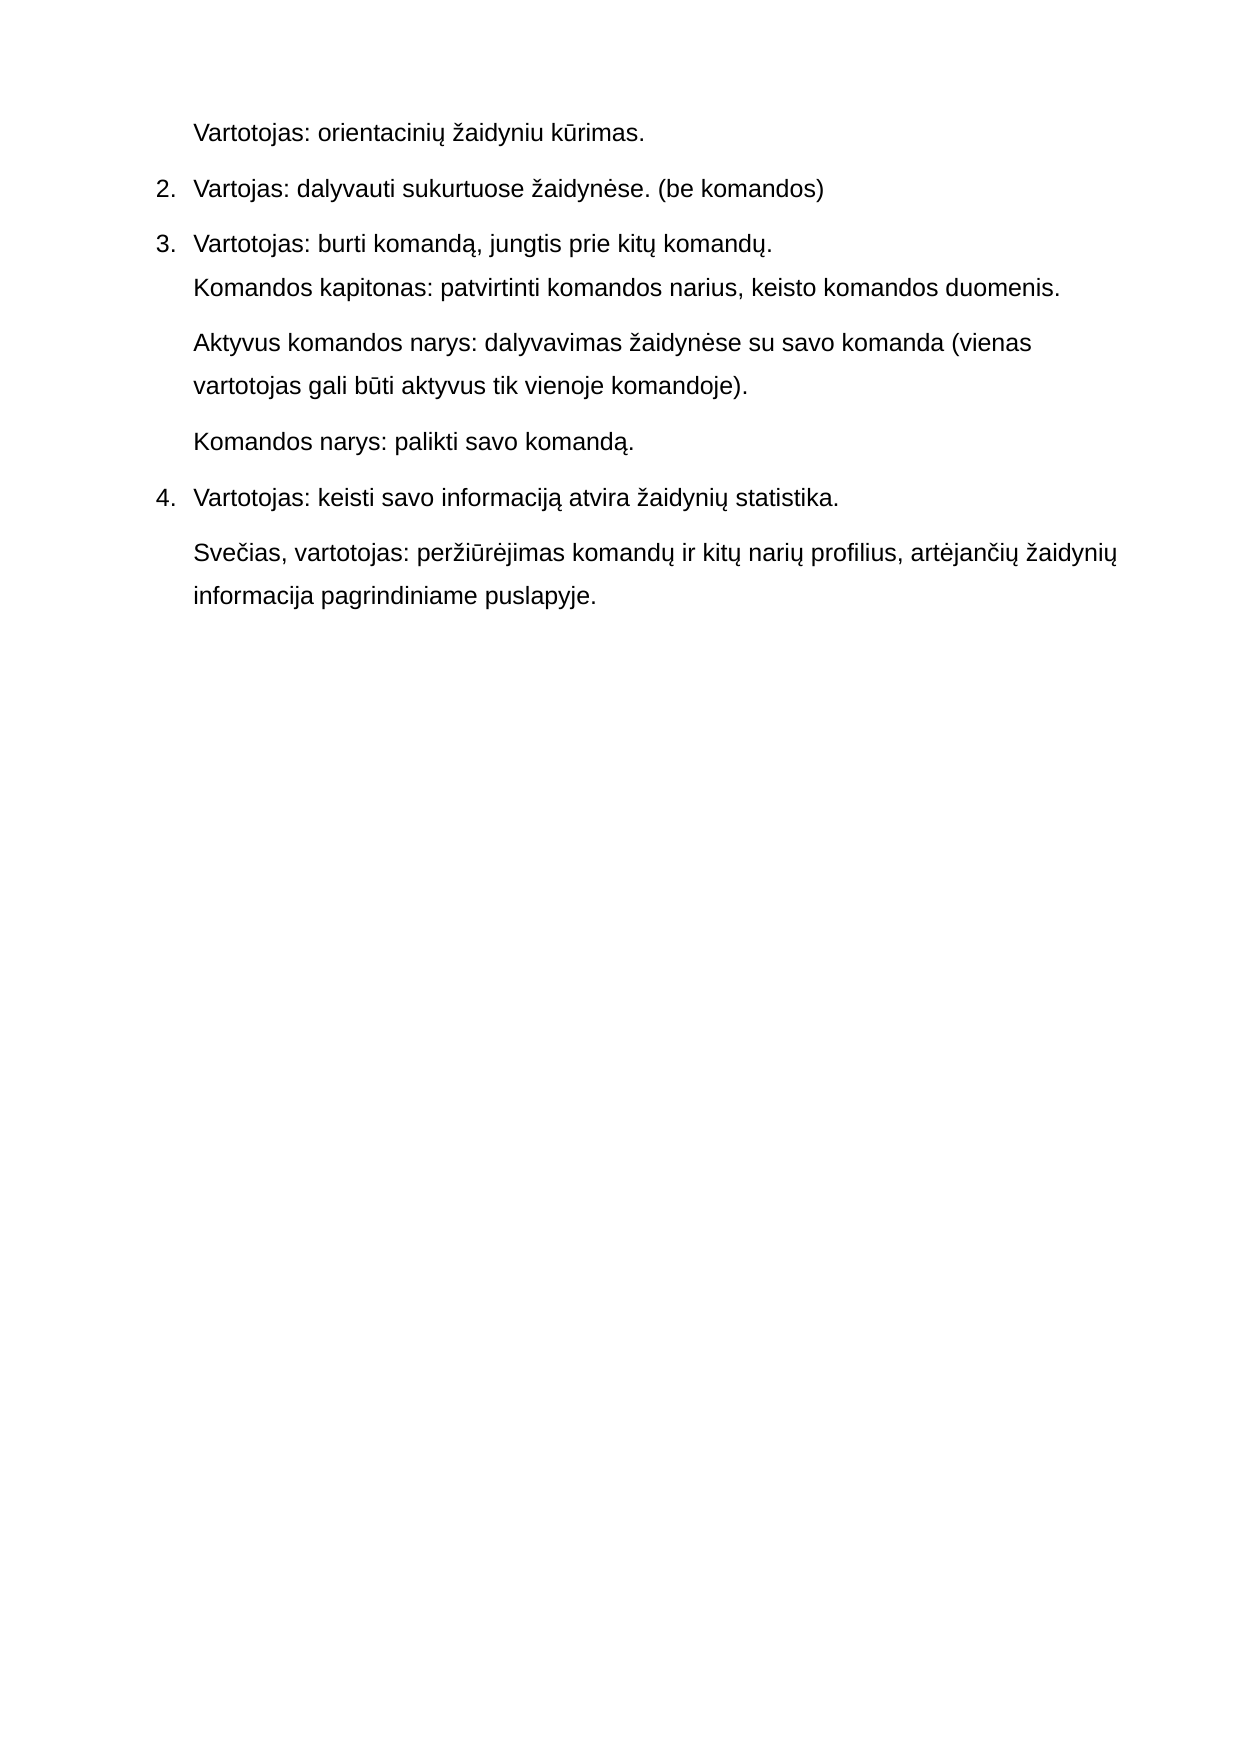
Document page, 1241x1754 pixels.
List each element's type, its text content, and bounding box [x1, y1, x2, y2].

list Komandos narys: palikti savo komandą. [156, 427, 1122, 456]
list Vartojas: dalyvauti sukurtuose žaidynėse. (be komandos) [156, 174, 1122, 202]
list Vartotojas: orientacinių žaidyniu kūrimas. [156, 118, 1122, 147]
list Svečias, vartotojas: peržiūrėjimas komandų ir kitų narių profilius, artėjančių žaidynių informacija pagrindiniame puslapyje. [156, 538, 1122, 610]
list Vartotojas: burti komandą, jungtis prie kitų komandų. Komandos kapitonas: patvirtinti komandos narius, keisto komandos duomenis. [156, 229, 1122, 301]
list Vartotojas: keisti savo informaciją atvira žaidynių statistika. [156, 482, 1122, 511]
list Aktyvus komandos narys: dalyvavimas žaidynėse su savo komanda (vienas vartotojas gali būti aktyvus tik vienoje komandoje). [156, 328, 1122, 400]
